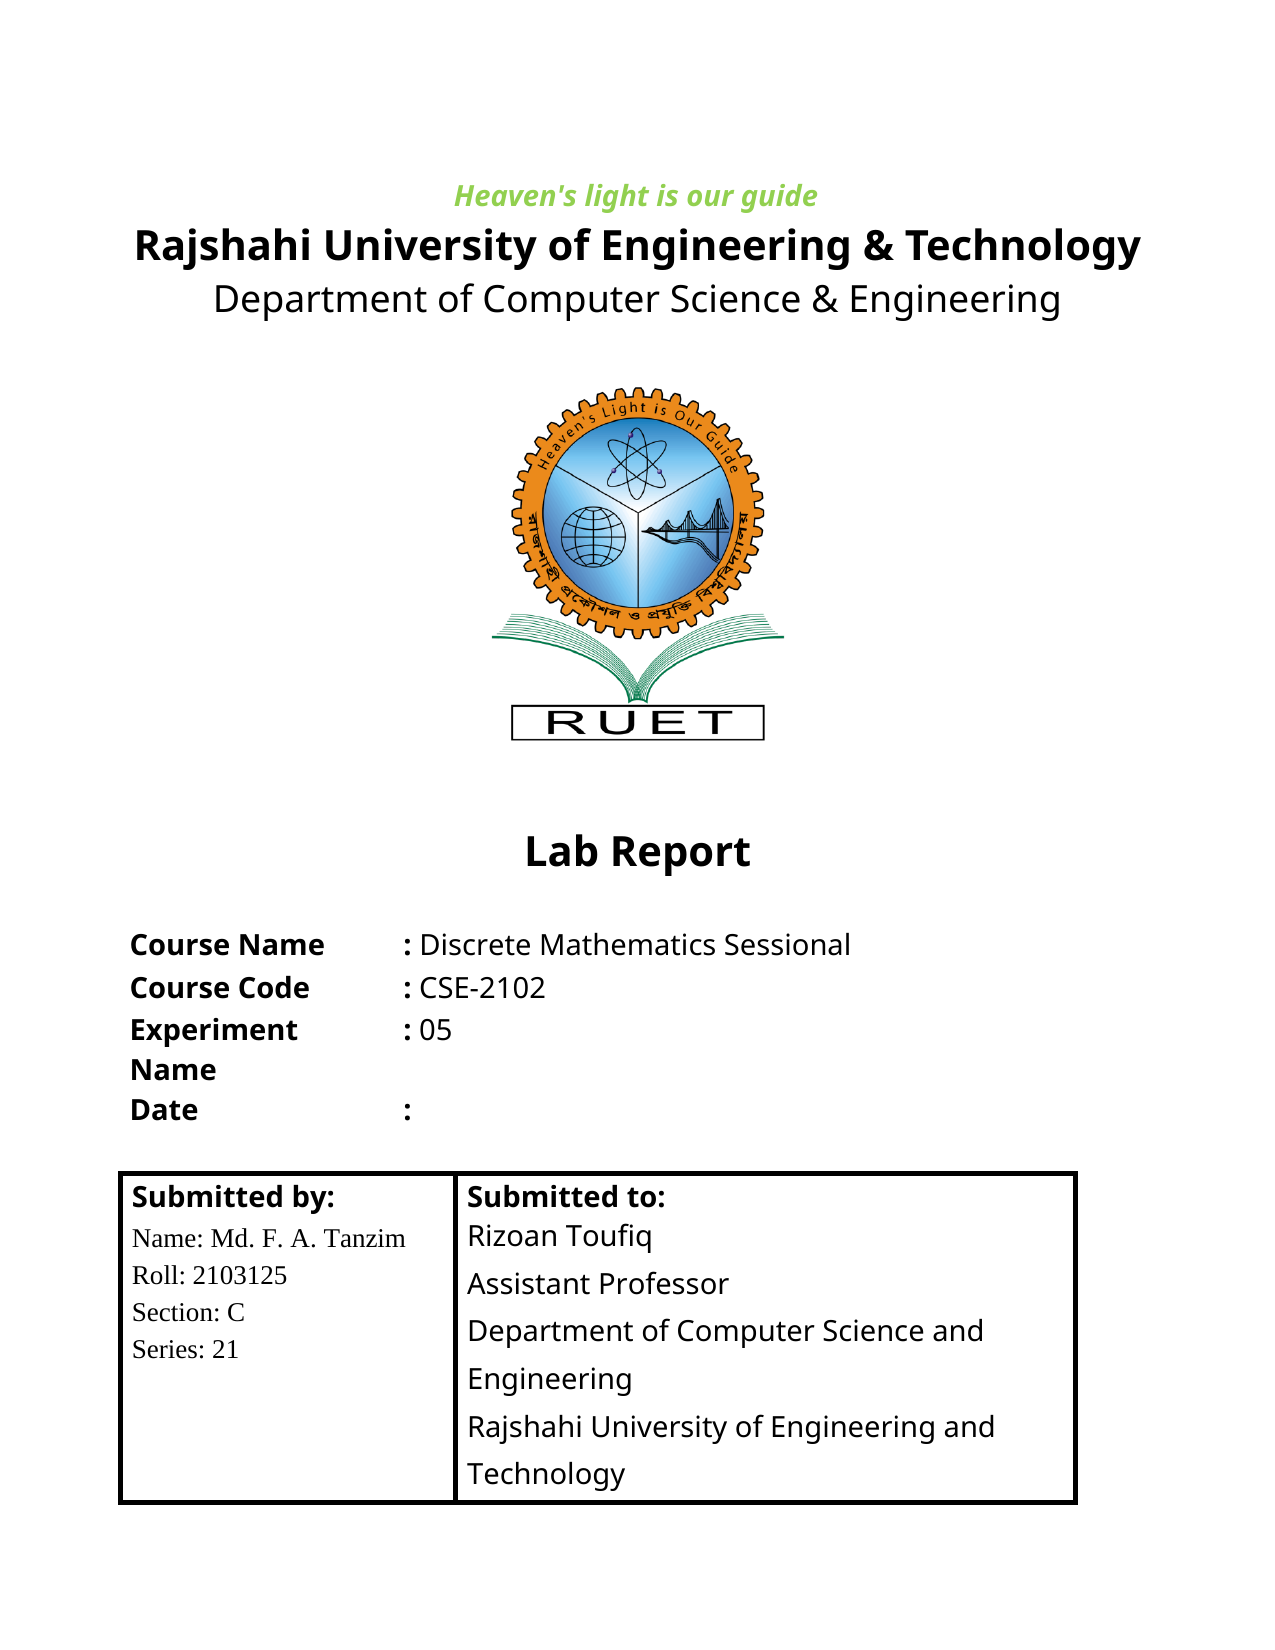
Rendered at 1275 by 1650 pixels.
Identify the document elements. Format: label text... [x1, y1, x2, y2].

table_cell Course Code [118, 967, 392, 1009]
text Lab Report [521, 822, 754, 878]
table_cell : [392, 1089, 1066, 1131]
table_cell : 05 [392, 1010, 1066, 1089]
table_header Submitted to: Rizoan Toufiq Assistant Professor Department of Computer Science and Engineering Rajshahi University of Engineering and Technology [458, 1176, 1073, 1500]
table_cell Experiment Name [118, 1010, 392, 1089]
text Department of Computer Science & Engineering [118, 272, 1157, 323]
table_header Course Name [118, 925, 392, 967]
table_header : Discrete Mathematics Sessional [392, 925, 1066, 967]
text Assignment [521, 878, 754, 882]
table_cell Date [118, 1089, 392, 1131]
table_header Submitted by: Name: Md. F. A. Tanzim Roll: 2103125 Section: C Series: 21 [123, 1176, 453, 1500]
table_cell : CSE-2102 [392, 967, 1066, 1009]
text Rajshahi University of Engineering & Technology [118, 215, 1157, 272]
text Heaven's light is our guide [118, 176, 1157, 215]
picture [479, 381, 796, 746]
